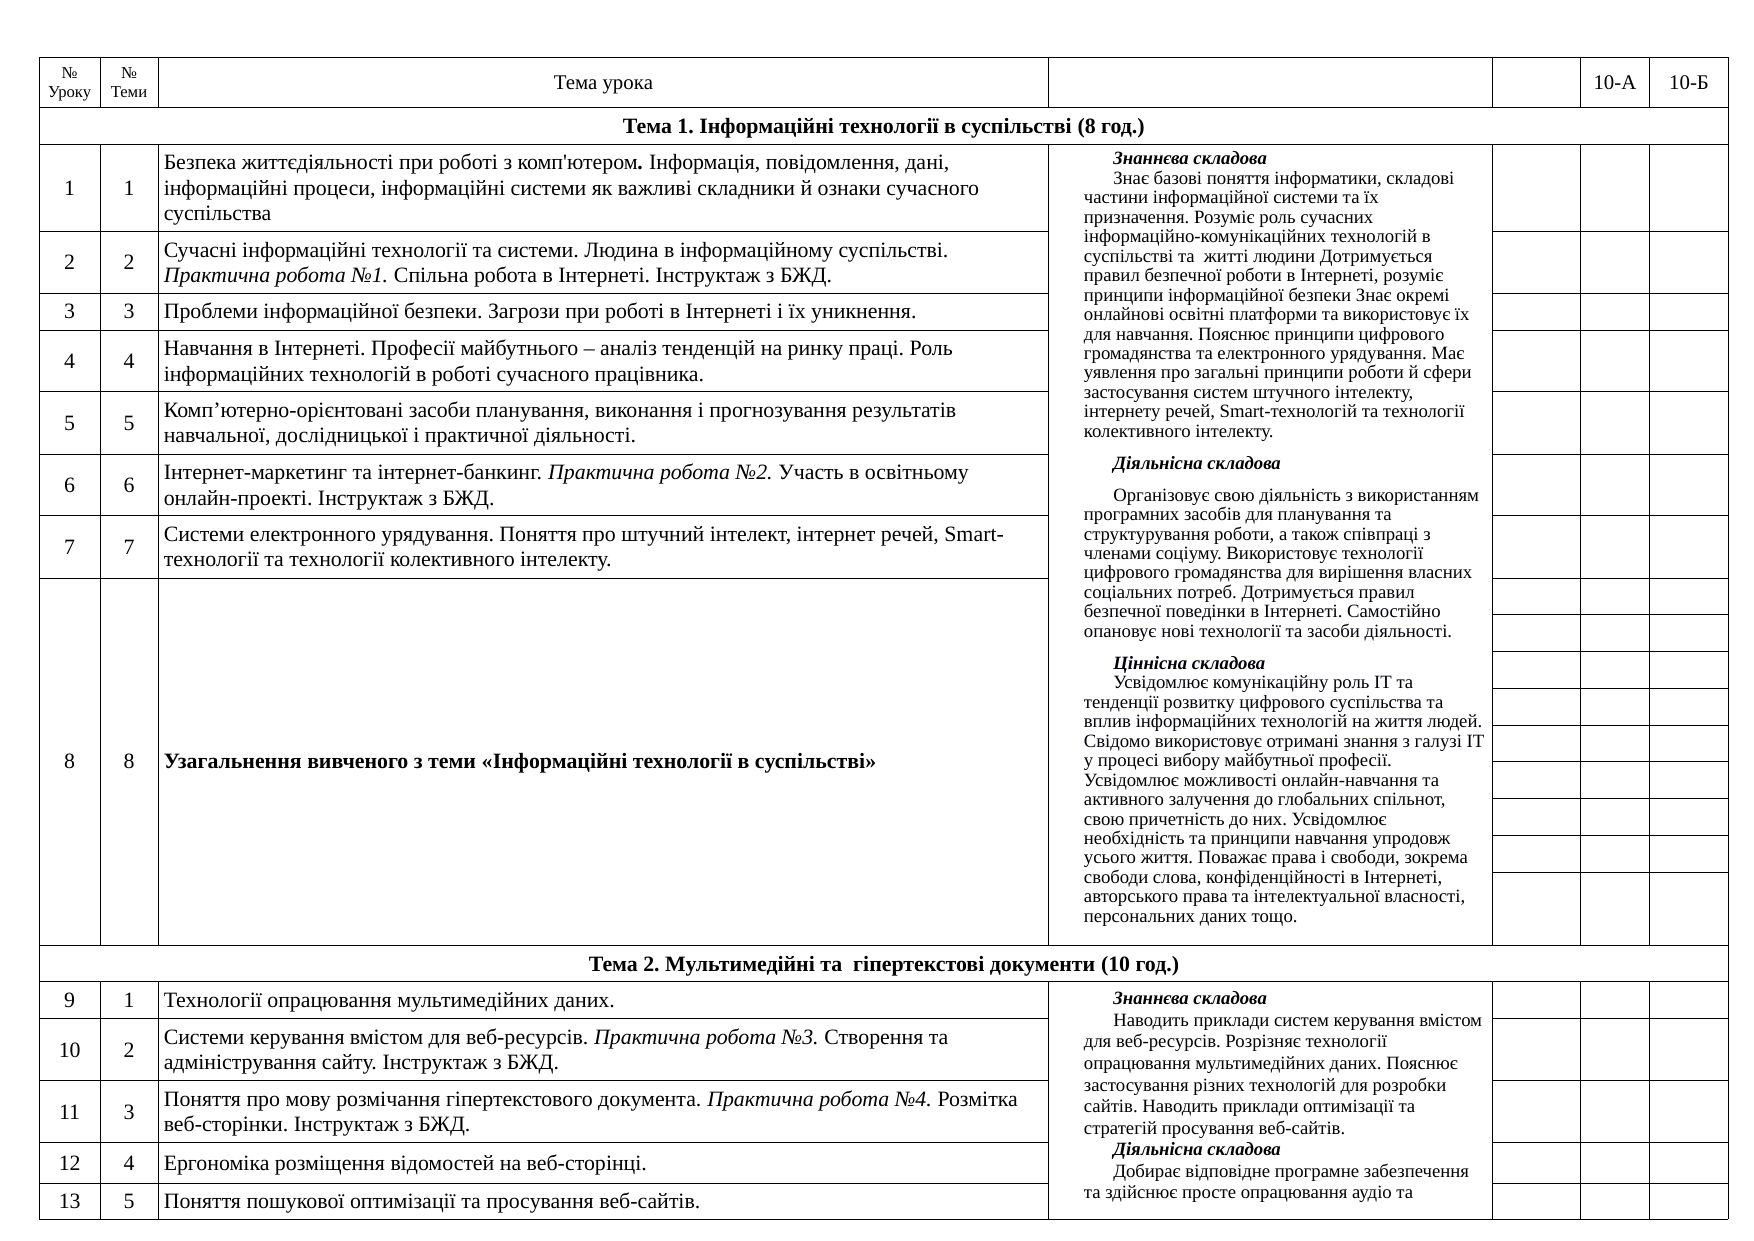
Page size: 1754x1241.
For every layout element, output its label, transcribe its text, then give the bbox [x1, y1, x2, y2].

table_cell Інтернет-маркетинг та інтернет-банкинг. Практична робота №2. Участь в освітньому онлайн-проекті. Інструктаж з БЖД. [159, 455, 1048, 515]
table_cell [1493, 982, 1580, 1018]
table_cell [1581, 294, 1649, 329]
table_cell [1650, 455, 1728, 515]
table_cell [1650, 1081, 1728, 1142]
table_cell [1581, 982, 1649, 1018]
table_cell [1650, 145, 1728, 231]
table_header № Теми [101, 58, 158, 107]
table_cell 8 [40, 579, 100, 945]
table_cell 3 [101, 294, 158, 329]
table_cell 3 [101, 1081, 158, 1142]
table_cell [1581, 799, 1649, 835]
table_cell 3 [40, 294, 100, 329]
table_cell [1650, 799, 1728, 835]
table_cell [1581, 579, 1649, 614]
table_cell [1650, 982, 1728, 1018]
table_cell 1 [101, 145, 158, 231]
table_cell Проблеми інформаційної безпеки. Загрози при роботі в Інтернеті і їх уникнення. [159, 294, 1048, 329]
table_cell 10 [40, 1019, 100, 1080]
table_cell [1581, 836, 1649, 872]
table_cell [1493, 294, 1580, 329]
table_cell [1581, 615, 1649, 651]
table_cell [1581, 331, 1649, 391]
table_cell Системи електронного урядування. Поняття про штучний інтелект, інтернет речей, Smart-технології та технології колективного інтелекту. [159, 516, 1048, 577]
table_cell 4 [101, 331, 158, 391]
table_cell [1581, 726, 1649, 761]
table_cell Тема 1. Інформаційні технології в суспільстві (8 год.) [40, 108, 1728, 143]
table_cell [1493, 615, 1580, 651]
table_cell [1581, 762, 1649, 798]
table_cell 2 [40, 232, 100, 293]
table_cell [1493, 726, 1580, 761]
table_cell [1493, 1184, 1580, 1219]
table_cell Поняття про мову розмічання гіпертекстового документа. Практична робота №4. Розмітка веб-сторінки. Інструктаж з БЖД. [159, 1081, 1048, 1142]
table_cell Знаннєва складова Наводить приклади систем керування вмістом для веб-ресурсів. Розрізняє технології опрацювання мультимедійних даних. Пояснює застосування різних технологій для розробки сайтів. Наводить приклади оптимізації та стратегій просування веб-сайтів. Діяльнісна складова Добирає відповідне програмне забезпечення та здійснює просте опрацювання аудіо та [1049, 982, 1492, 1219]
table_cell [1581, 1019, 1649, 1080]
table_cell 7 [101, 516, 158, 577]
table_cell 7 [40, 516, 100, 577]
table_cell [1581, 232, 1649, 293]
table_cell Технології опрацювання мультимедійних даних. [159, 982, 1048, 1018]
table_cell 8 [101, 579, 158, 945]
table_cell [1493, 873, 1580, 945]
table_cell [1650, 689, 1728, 724]
table_cell [1581, 689, 1649, 724]
table_cell [1493, 392, 1580, 453]
table_header Тема урока [159, 58, 1048, 107]
table_cell Поняття пошукової оптимізації та просування веб-сайтів. [159, 1184, 1048, 1219]
table_cell [1493, 232, 1580, 293]
table_cell Безпека життєдіяльності при роботі з комп'ютером. Інформація, повідомлення, дані, інформаційні процеси, інформаційні системи як важливі складники й ознаки сучасного суспільства [159, 145, 1048, 231]
table_cell 2 [101, 232, 158, 293]
table_cell [1493, 516, 1580, 577]
table_cell Комп’ютерно-орієнтовані засоби планування, виконання і прогнозування результатів навчальної, дослідницької і практичної діяльності. [159, 392, 1048, 453]
table_cell [1650, 331, 1728, 391]
table_cell [1581, 873, 1649, 945]
table_cell [1493, 652, 1580, 688]
table_cell 13 [40, 1184, 100, 1219]
table_cell [1650, 392, 1728, 453]
table_cell 6 [101, 455, 158, 515]
table_cell Тема 2. Мультимедійні та гіпертекстові документи (10 год.) [40, 946, 1728, 981]
table_cell 6 [40, 455, 100, 515]
table_cell 11 [40, 1081, 100, 1142]
table_cell [1493, 455, 1580, 515]
table_cell [1650, 516, 1728, 577]
table_cell 1 [40, 145, 100, 231]
table_cell [1581, 652, 1649, 688]
table_cell [1493, 1019, 1580, 1080]
table_cell [1493, 1143, 1580, 1182]
table_cell [1650, 579, 1728, 614]
table_cell 9 [40, 982, 100, 1018]
table_cell 5 [40, 392, 100, 453]
table_cell [1493, 836, 1580, 872]
table_cell [1493, 1081, 1580, 1142]
table_cell Ергономіка розміщення відомостей на веб-сторінці. [159, 1143, 1048, 1182]
table_cell [1493, 145, 1580, 231]
table_cell [1581, 392, 1649, 453]
table_cell [1493, 762, 1580, 798]
table_cell [1650, 294, 1728, 329]
table_header [1049, 58, 1492, 107]
table_cell [1493, 689, 1580, 724]
table_cell [1581, 455, 1649, 515]
table_cell 4 [40, 331, 100, 391]
table_cell Сучасні інформаційні технології та системи. Людина в інформаційному суспільстві. Практична робота №1. Спільна робота в Інтернеті. Інструктаж з БЖД. [159, 232, 1048, 293]
table_cell [1650, 1143, 1728, 1182]
table_cell [1650, 762, 1728, 798]
table_cell [1650, 726, 1728, 761]
table_cell [1650, 1019, 1728, 1080]
table_cell 2 [101, 1019, 158, 1080]
table_cell [1581, 1184, 1649, 1219]
table_cell [1650, 615, 1728, 651]
table_header 10-Б [1650, 58, 1728, 107]
table_cell [1493, 799, 1580, 835]
table_cell [1581, 1081, 1649, 1142]
table_cell 12 [40, 1143, 100, 1182]
table_cell [1650, 873, 1728, 945]
table_cell 4 [101, 1143, 158, 1182]
table_cell [1581, 145, 1649, 231]
table_cell [1581, 1143, 1649, 1182]
table_cell Знаннєва складова Знає базові поняття інформатики, складові частини інформаційної системи та їх призначення. Розуміє роль сучасних інформаційно-комунікаційних технологій в суспільстві та житті людини Дотримується правил безпечної роботи в Інтернеті, розуміє принципи інформаційної безпеки Знає окремі онлайнові освітні платформи та використовує їх для навчання. Пояснює принципи цифрового громадянства та електронного урядування. Має уявлення про загальні принципи роботи й сфери застосування систем штучного інтелекту, інтернету речей, Smart-технологій та технології колективного інтелекту. Діяльнісна складова Організовує свою діяльність з використанням програмних засобів для планування та структурування роботи, а також співпраці з членами соціуму. Використовує технології цифрового громадянства для вирішення власних соціальних потреб. Дотримується правил безпечної поведінки в Інтернеті. Самостійно опановує нові технології та засоби діяльності. Ціннісна складова Усвідомлює комунікаційну роль ІТ та тенденції розвитку цифрового суспільства та вплив інформаційних технологій на життя людей. Свідомо використовує отримані знання з галузі ІТ у процесі вибору майбутньої професії. Усвідомлює можливості онлайн-навчання та активного залучення до глобальних спільнот, свою причетність до них. Усвідомлює необхідність та принципи навчання упродовж усього життя. Поважає права і свободи, зокрема свободи слова, конфіденційності в Інтернеті, авторського права та інтелектуальної власності, персональних даних тощо. [1049, 145, 1492, 945]
table_cell [1650, 652, 1728, 688]
table_header 10-А [1581, 58, 1649, 107]
table_cell [1581, 516, 1649, 577]
table_cell [1493, 579, 1580, 614]
table_cell Системи керування вмістом для веб-ресурсів. Практична робота №3. Створення та адміністрування сайту. Інструктаж з БЖД. [159, 1019, 1048, 1080]
table_cell [1650, 1184, 1728, 1219]
table_cell [1650, 232, 1728, 293]
table_cell [1650, 836, 1728, 872]
table_header № Уроку [40, 58, 100, 107]
table_cell 1 [101, 982, 158, 1018]
table_cell Навчання в Інтернеті. Професії майбутнього – аналіз тенденцій на ринку праці. Роль інформаційних технологій в роботі сучасного працівника. [159, 331, 1048, 391]
table_cell [1493, 331, 1580, 391]
table_cell Узагальнення вивченого з теми «Інформаційні технології в суспільстві» [159, 579, 1048, 945]
table_cell 5 [101, 1184, 158, 1219]
table_cell 5 [101, 392, 158, 453]
table_header [1493, 58, 1580, 107]
